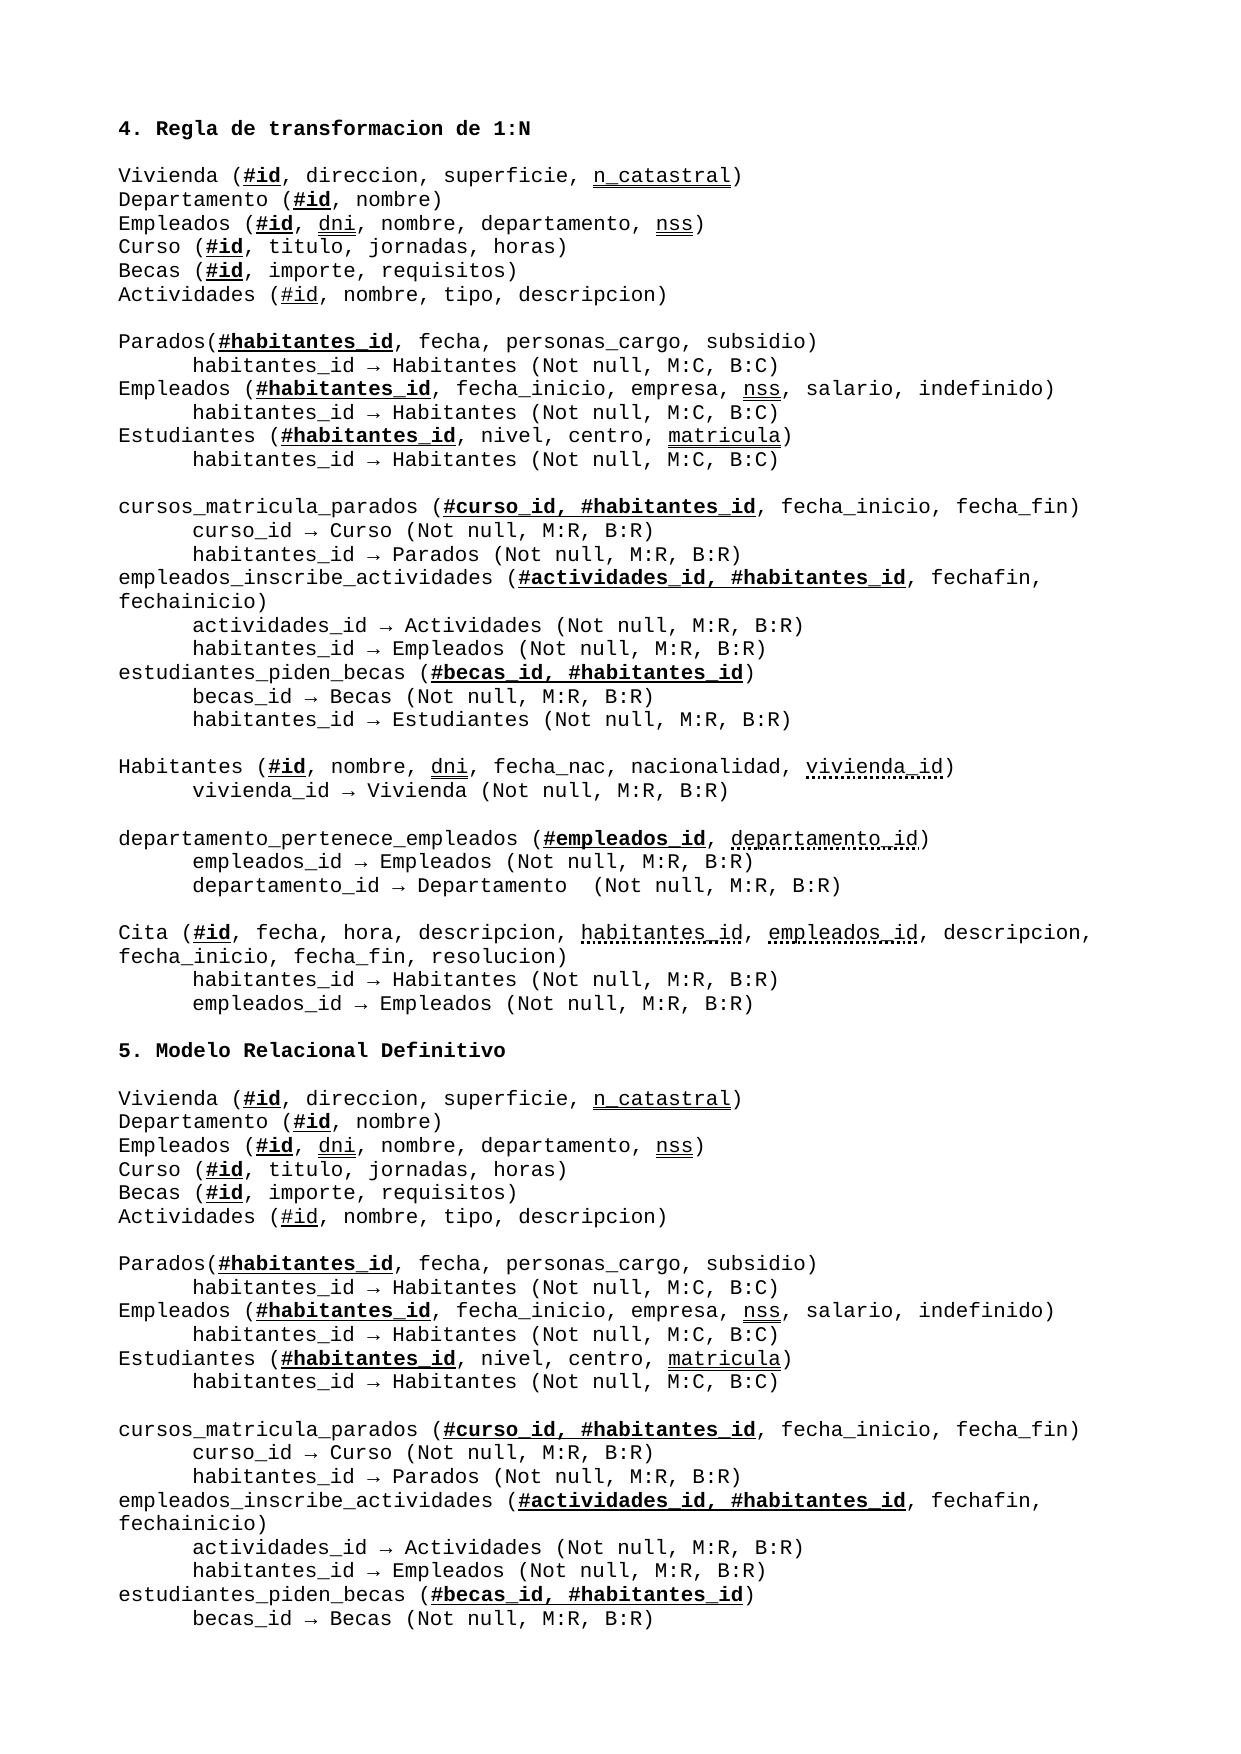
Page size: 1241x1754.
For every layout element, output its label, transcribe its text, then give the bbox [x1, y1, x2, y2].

text Empleados (#id, dni, nombre, departamento, nss) [118, 213, 1122, 236]
text actividades_id → Actividades (Not null, M:R, B:R) [118, 615, 1122, 638]
text habitantes_id → Habitantes (Not null, M:C, B:C) [118, 402, 1122, 426]
text becas_id → Becas (Not null, M:R, B:R) [118, 1608, 1122, 1631]
text empleados_id → Empleados (Not null, M:R, B:R) [118, 993, 1122, 1017]
text habitantes_id → Parados (Not null, M:R, B:R) [118, 544, 1122, 567]
text empleados_id → Empleados (Not null, M:R, B:R) [118, 851, 1122, 875]
text Curso (#id, titulo, jornadas, horas) [118, 236, 1122, 260]
text Habitantes (#id, nombre, dni, fecha_nac, nacionalidad, vivienda_id) [118, 757, 1122, 780]
text habitantes_id → Habitantes (Not null, M:C, B:C) [118, 1324, 1122, 1348]
text Departamento (#id, nombre) [118, 189, 1122, 213]
text habitantes_id → Empleados (Not null, M:R, B:R) [118, 638, 1122, 662]
text habitantes_id → Habitantes (Not null, M:C, B:C) [118, 449, 1122, 473]
text vivienda_id → Vivienda (Not null, M:R, B:R) [118, 780, 1122, 804]
text habitantes_id → Habitantes (Not null, M:R, B:R) [118, 969, 1122, 993]
text actividades_id → Actividades (Not null, M:R, B:R) [118, 1537, 1122, 1561]
text Parados(#habitantes_id, fecha, personas_cargo, subsidio) [118, 1253, 1122, 1277]
text becas_id → Becas (Not null, M:R, B:R) [118, 686, 1122, 709]
text curso_id → Curso (Not null, M:R, B:R) [118, 520, 1122, 544]
text empleados_inscribe_actividades (#actividades_id, #habitantes_id, fechafin, fechainicio) [118, 1489, 1122, 1537]
text habitantes_id → Empleados (Not null, M:R, B:R) [118, 1561, 1122, 1584]
text Departamento (#id, nombre) [118, 1111, 1122, 1135]
text departamento_id → Departamento (Not null, M:R, B:R) [118, 875, 1122, 898]
text estudiantes_piden_becas (#becas_id, #habitantes_id) [118, 662, 1122, 686]
text 4. Regla de transformacion de 1:N [118, 118, 1122, 142]
text cursos_matricula_parados (#curso_id, #habitantes_id, fecha_inicio, fecha_fin) [118, 496, 1122, 520]
text habitantes_id → Habitantes (Not null, M:C, B:C) [118, 354, 1122, 378]
text Parados(#habitantes_id, fecha, personas_cargo, subsidio) [118, 331, 1122, 354]
text Cita (#id, fecha, hora, descripcion, habitantes_id, empleados_id, descripcion, fecha_inicio, fecha_fin, resolucion) [118, 922, 1122, 969]
text curso_id → Curso (Not null, M:R, B:R) [118, 1442, 1122, 1466]
text Estudiantes (#habitantes_id, nivel, centro, matricula) [118, 426, 1122, 449]
text Empleados (#habitantes_id, fecha_inicio, empresa, nss, salario, indefinido) [118, 378, 1122, 402]
text habitantes_id → Estudiantes (Not null, M:R, B:R) [118, 709, 1122, 733]
text Becas (#id, importe, requisitos) [118, 260, 1122, 284]
text Empleados (#habitantes_id, fecha_inicio, empresa, nss, salario, indefinido) [118, 1300, 1122, 1324]
text 5. Modelo Relacional Definitivo [118, 1040, 1122, 1064]
text Curso (#id, titulo, jornadas, horas) [118, 1158, 1122, 1182]
text departamento_pertenece_empleados (#empleados_id, departamento_id) [118, 827, 1122, 851]
text cursos_matricula_parados (#curso_id, #habitantes_id, fecha_inicio, fecha_fin) [118, 1419, 1122, 1442]
text Becas (#id, importe, requisitos) [118, 1182, 1122, 1206]
text empleados_inscribe_actividades (#actividades_id, #habitantes_id, fechafin, fechainicio) [118, 567, 1122, 615]
text Vivienda (#id, direccion, superficie, n_catastral) [118, 1088, 1122, 1111]
text Actividades (#id, nombre, tipo, descripcion) [118, 1206, 1122, 1229]
text habitantes_id → Habitantes (Not null, M:C, B:C) [118, 1371, 1122, 1395]
text estudiantes_piden_becas (#becas_id, #habitantes_id) [118, 1584, 1122, 1608]
text Actividades (#id, nombre, tipo, descripcion) [118, 284, 1122, 307]
text Vivienda (#id, direccion, superficie, n_catastral) [118, 165, 1122, 189]
text Empleados (#id, dni, nombre, departamento, nss) [118, 1135, 1122, 1158]
text habitantes_id → Habitantes (Not null, M:C, B:C) [118, 1277, 1122, 1300]
text habitantes_id → Parados (Not null, M:R, B:R) [118, 1466, 1122, 1489]
text Estudiantes (#habitantes_id, nivel, centro, matricula) [118, 1348, 1122, 1371]
